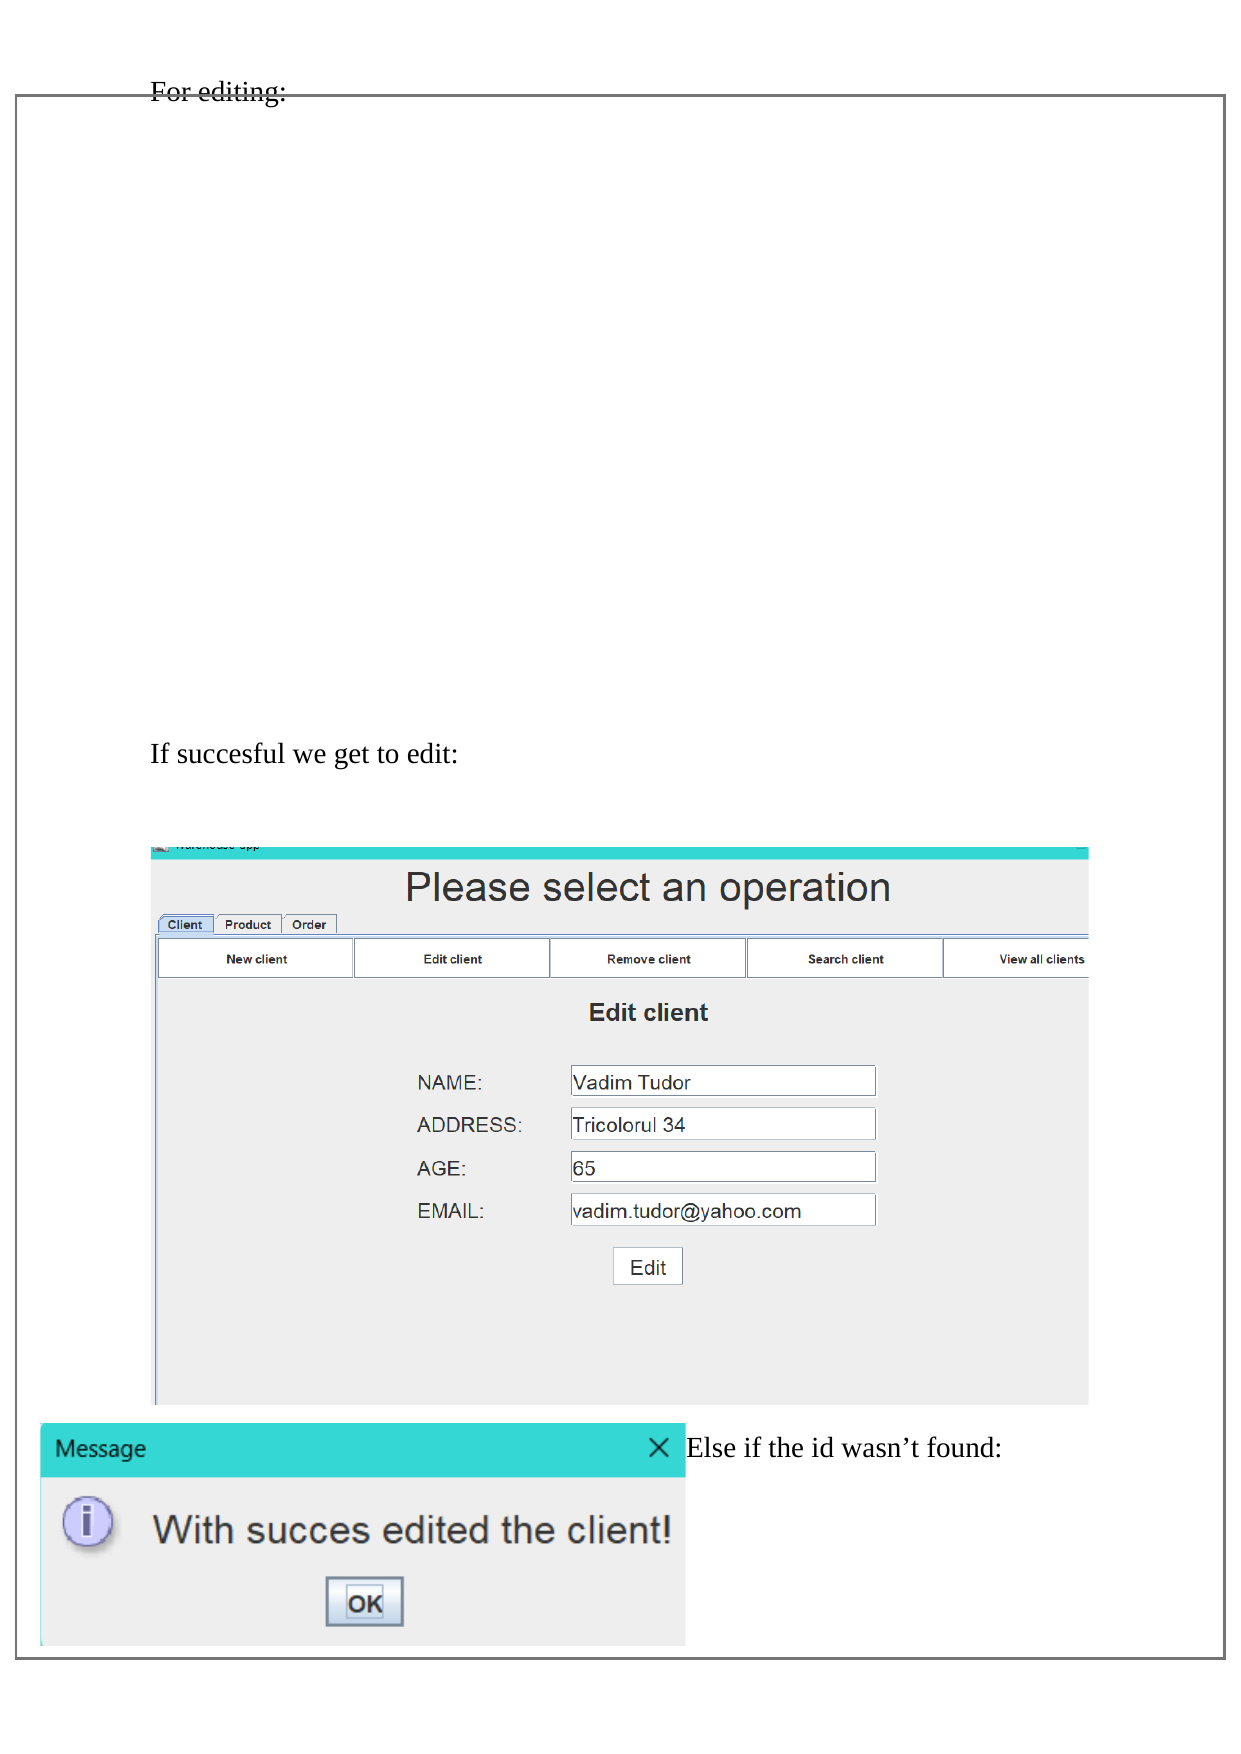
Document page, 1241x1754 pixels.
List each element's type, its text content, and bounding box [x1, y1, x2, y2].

text For editing: [268, 97, 1090, 107]
text If succesful we get to edit: [150, 736, 1090, 770]
text Else if the id wasn’t found: [150, 1123, 1090, 1464]
text For editing: [150, 97, 267, 107]
text For editing: [150, 74, 1090, 94]
